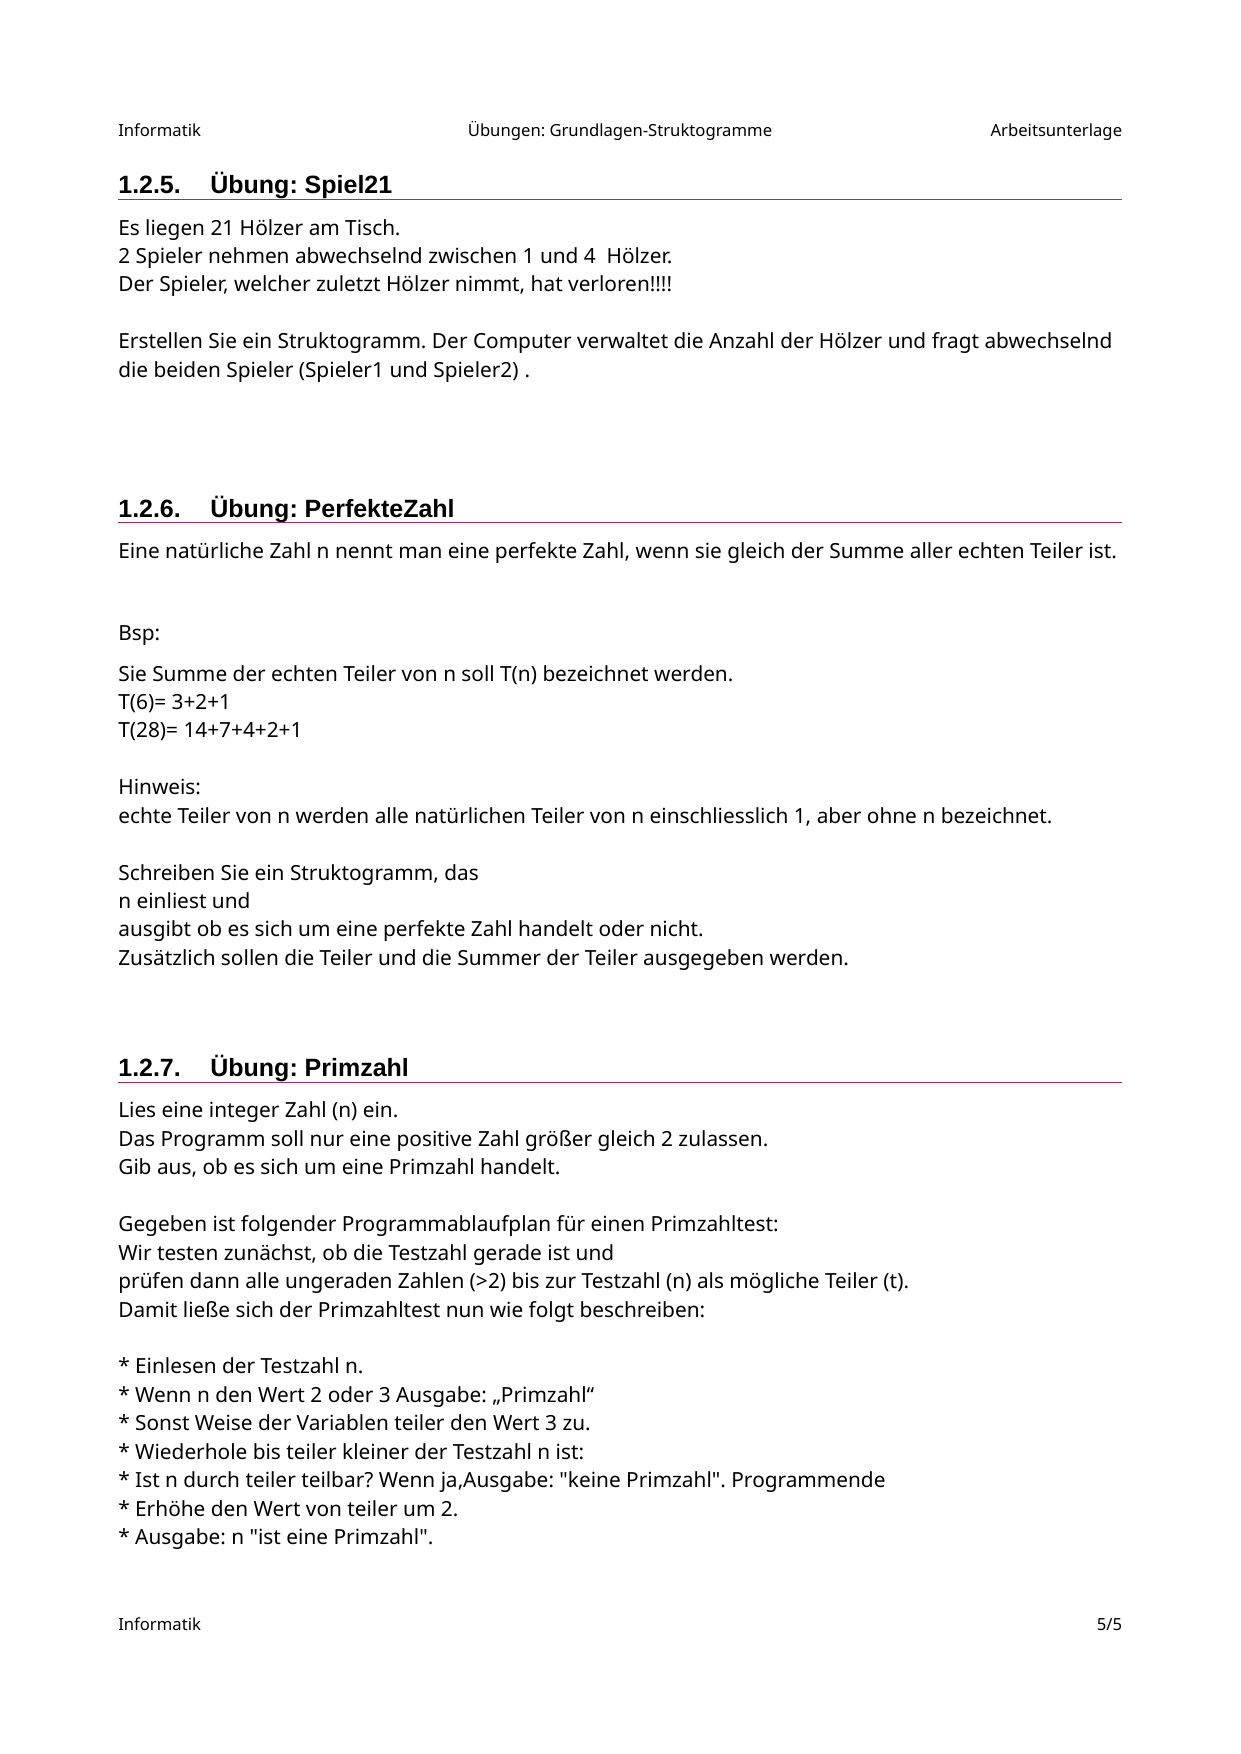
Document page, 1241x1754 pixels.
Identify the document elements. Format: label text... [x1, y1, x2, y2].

text * Wenn n den Wert 2 oder 3 Ausgabe: „Primzahl“ [118, 1380, 1122, 1408]
text Zusätzlich sollen die Teiler und die Summer der Teiler ausgegeben werden. [118, 943, 1122, 971]
text prüfen dann alle ungeraden Zahlen (>2) bis zur Testzahl (n) als mögliche Teiler (t). [118, 1266, 1122, 1295]
text Erstellen Sie ein Struktogramm. Der Computer verwaltet die Anzahl der Hölzer und fragt abwechselnd die beiden Spieler (Spieler1 und Spieler2) . [118, 326, 1122, 383]
text Der Spieler, welcher zuletzt Hölzer nimmt, hat verloren!!!! [118, 269, 1122, 298]
text n einliest und [118, 886, 1122, 914]
text Eine natürliche Zahl n nennt man eine perfekte Zahl, wenn sie gleich der Summe aller echten Teiler ist. [118, 536, 1122, 564]
text * Einlesen der Testzahl n. [118, 1352, 1122, 1380]
text Bsp: [118, 618, 1122, 646]
text Schreiben Sie ein Struktogramm, das [118, 858, 1122, 886]
subtitle Übung: PerfekteZahl [118, 493, 1122, 522]
text * Erhöhe den Wert von teiler um 2. [118, 1494, 1122, 1522]
text Gegeben ist folgender Programmablaufplan für einen Primzahltest: [118, 1209, 1122, 1238]
text 2 Spieler nehmen abwechselnd zwischen 1 und 4 Hölzer. [118, 241, 1122, 269]
text echte Teiler von n werden alle natürlichen Teiler von n einschliesslich 1, aber ohne n bezeichnet. [118, 801, 1122, 829]
text * Ist n durch teiler teilbar? Wenn ja,Ausgabe: "keine Primzahl". Programmende [118, 1465, 1122, 1494]
text Hinweis: [118, 772, 1122, 801]
subtitle Übung: Spiel21 [118, 170, 1122, 199]
subtitle Übung: Primzahl [118, 1053, 1122, 1082]
text Lies eine integer Zahl (n) ein. [118, 1096, 1122, 1124]
text ausgibt ob es sich um eine perfekte Zahl handelt oder nicht. [118, 914, 1122, 943]
text * Ausgabe: n "ist eine Primzahl". [118, 1522, 1122, 1551]
text T(28)= 14+7+4+2+1 [118, 716, 1122, 744]
text Sie Summe der echten Teiler von n soll T(n) bezeichnet werden. [118, 659, 1122, 687]
text Damit ließe sich der Primzahltest nun wie folgt beschreiben: [118, 1295, 1122, 1323]
text Es liegen 21 Hölzer am Tisch. [118, 213, 1122, 241]
text Gib aus, ob es sich um eine Primzahl handelt. [118, 1152, 1122, 1181]
text Wir testen zunächst, ob die Testzahl gerade ist und [118, 1238, 1122, 1266]
text * Sonst Weise der Variablen teiler den Wert 3 zu. [118, 1408, 1122, 1437]
text Das Programm soll nur eine positive Zahl größer gleich 2 zulassen. [118, 1124, 1122, 1152]
text * Wiederhole bis teiler kleiner der Testzahl n ist: [118, 1437, 1122, 1465]
text T(6)= 3+2+1 [118, 687, 1122, 716]
